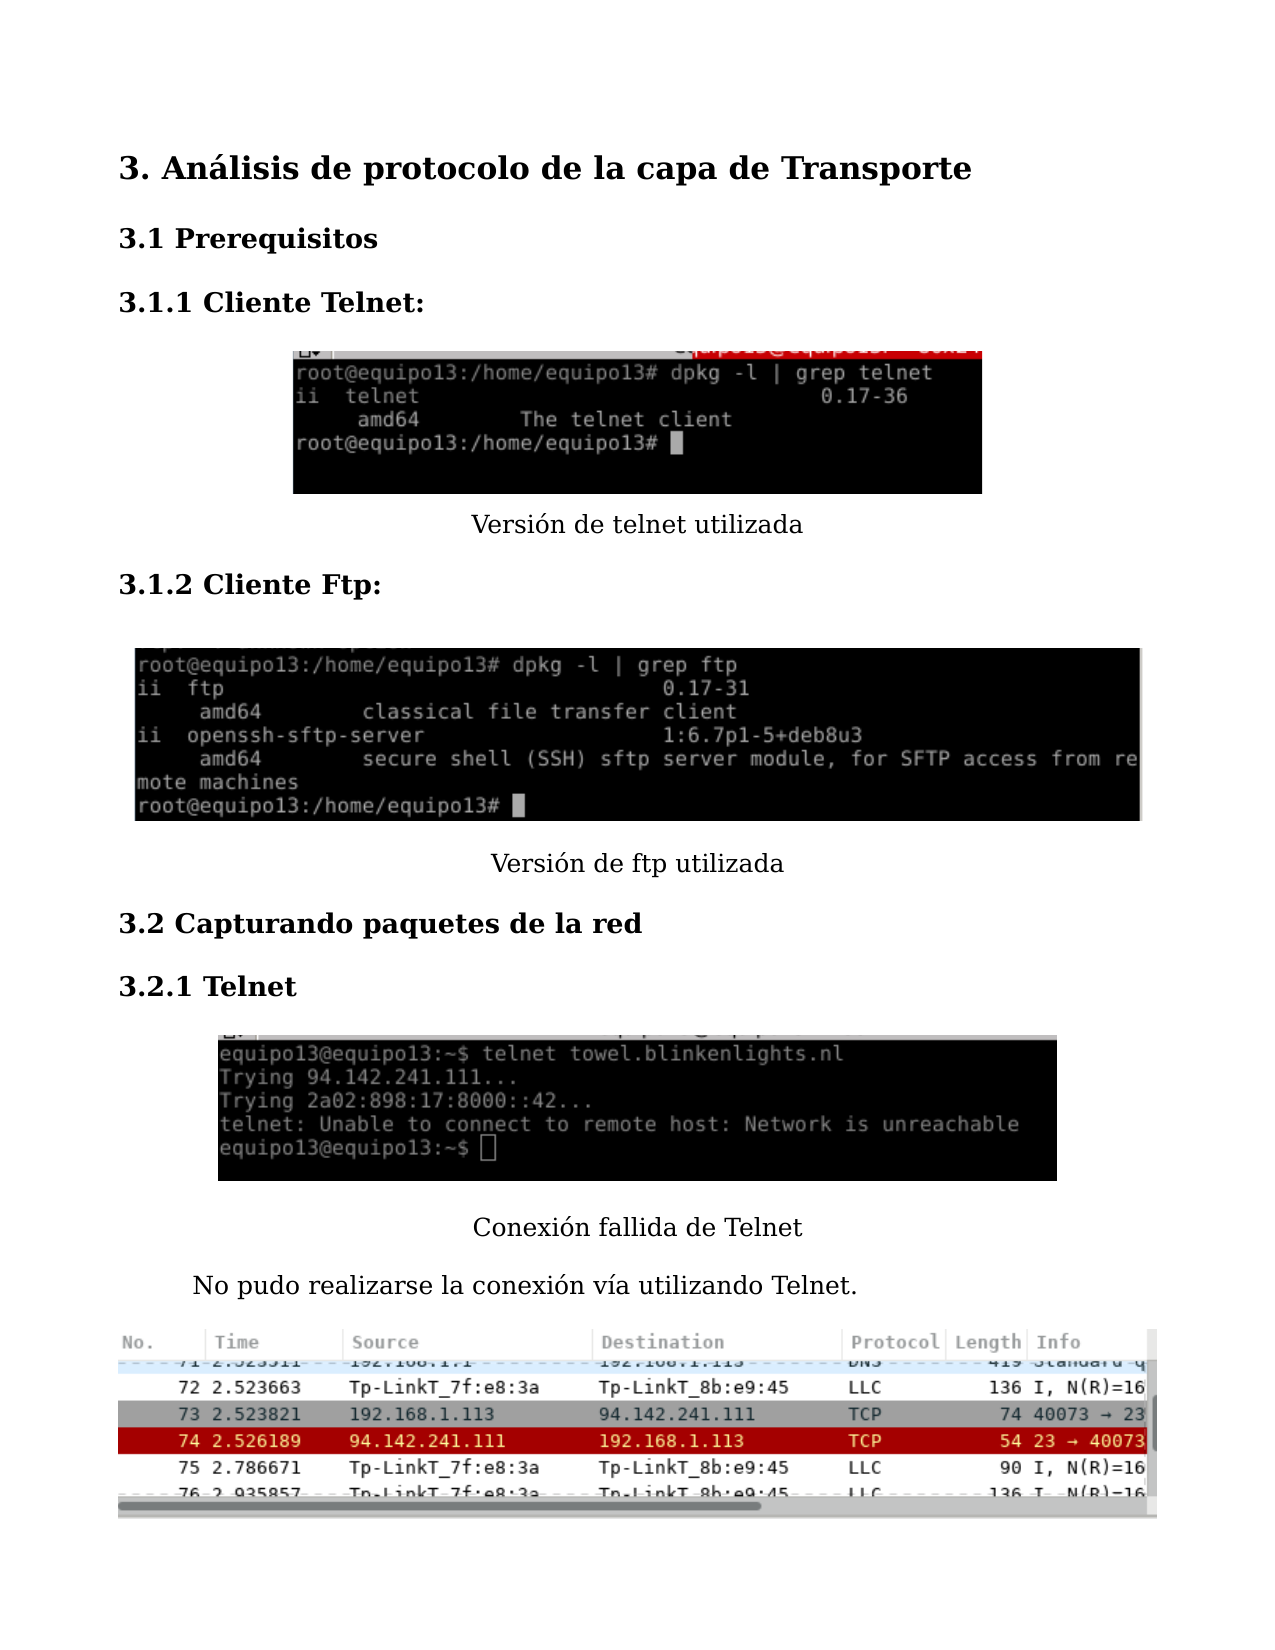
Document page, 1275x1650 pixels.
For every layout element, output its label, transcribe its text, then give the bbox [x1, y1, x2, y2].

text 3. Análisis de protocolo de la capa de Transporte [118, 150, 1157, 187]
text 3.2.1 Telnet [118, 971, 1157, 1003]
text Versión de telnet utilizada [118, 510, 1157, 539]
text Versión de ftp utilizada [118, 849, 1157, 878]
text Conexión fallida de Telnet [118, 1213, 1157, 1242]
text 3.1 Prerequisitos [118, 223, 1157, 255]
text No pudo realizarse la conexión vía utilizando Telnet. [118, 1271, 1157, 1300]
text 3.1.2 Cliente Ftp: [118, 569, 1157, 601]
text 3.1.1 Cliente Telnet: [118, 287, 1157, 319]
picture [218, 1035, 1057, 1181]
picture [118, 1329, 1157, 1519]
picture [134, 648, 1143, 821]
picture [292, 351, 983, 494]
text 3.2 Capturando paquetes de la red [118, 908, 1157, 939]
